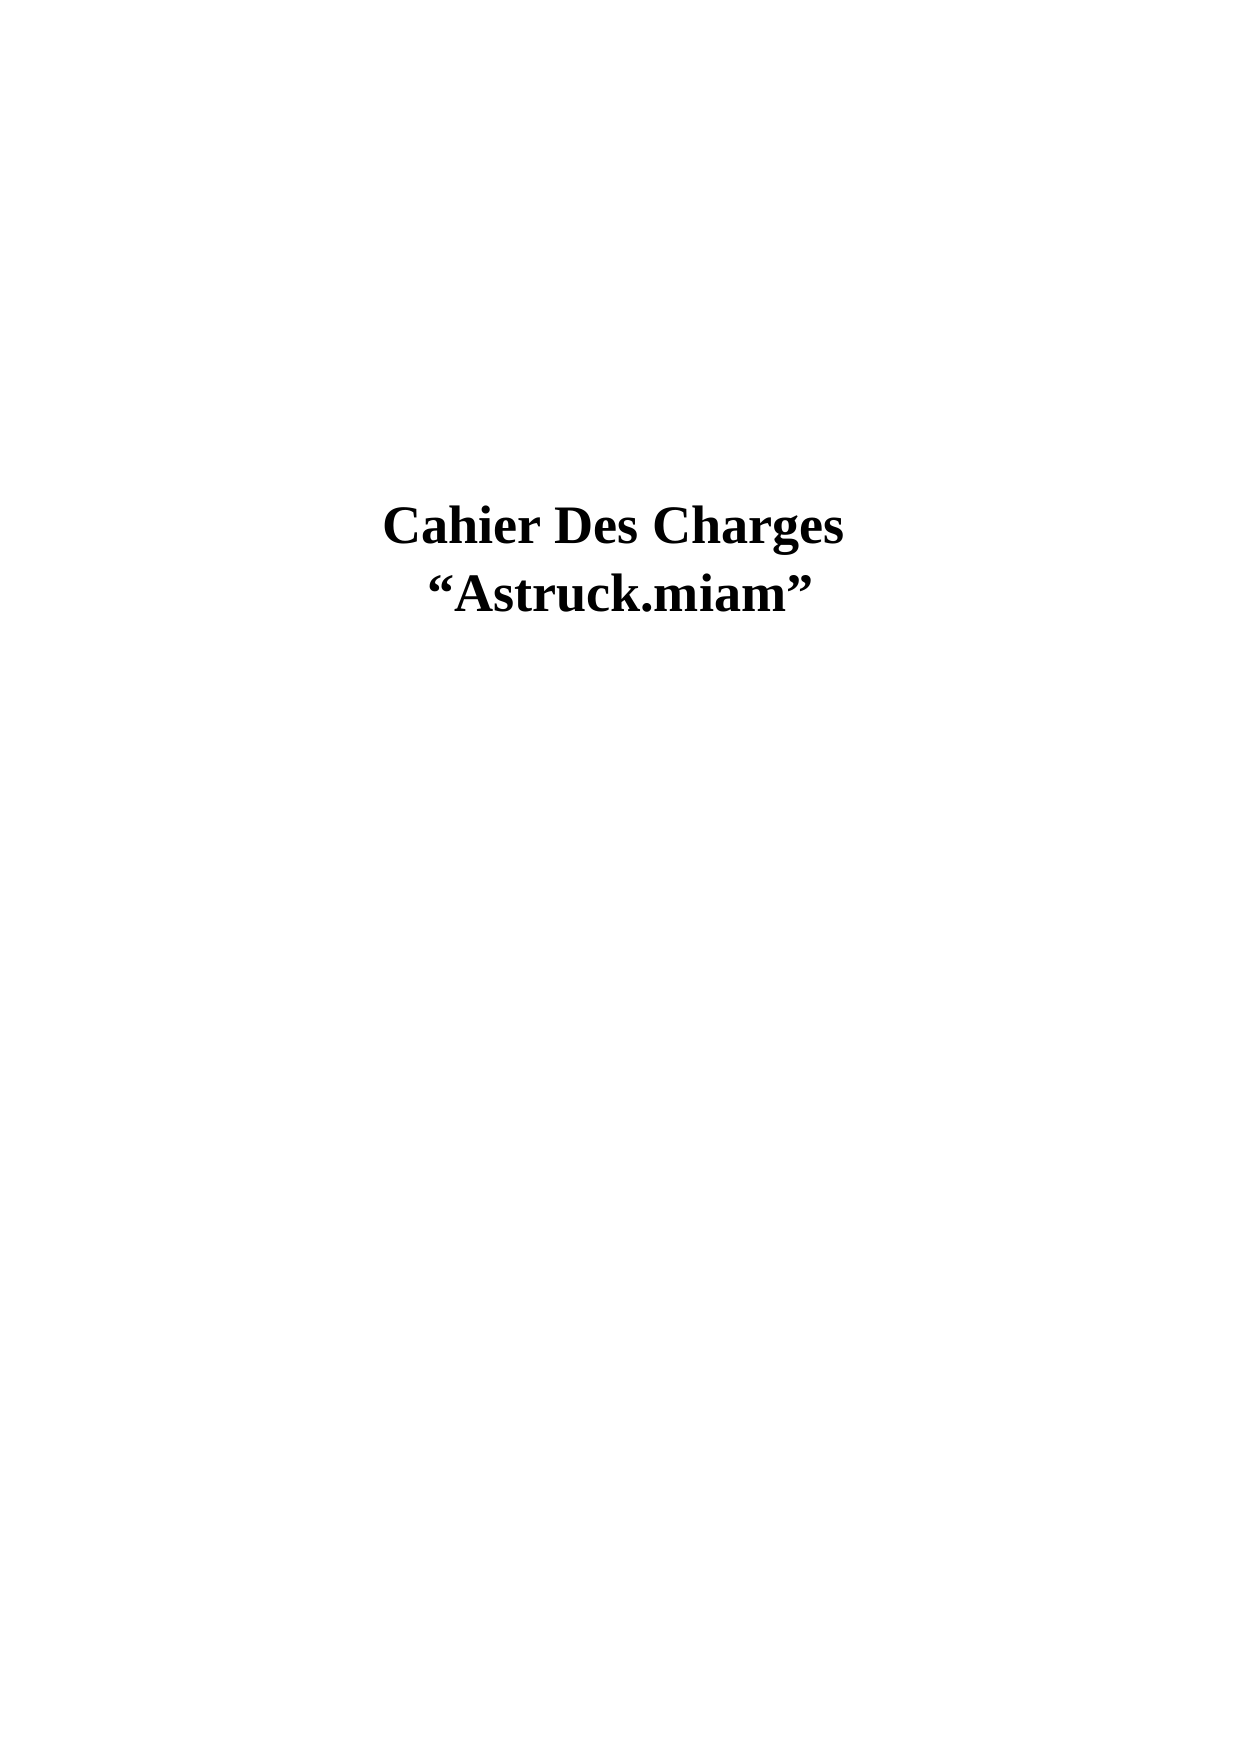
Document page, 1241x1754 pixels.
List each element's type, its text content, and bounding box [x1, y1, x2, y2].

title Cahier Des Charges [118, 493, 1122, 555]
title “Astruck.miam” [118, 561, 1122, 623]
